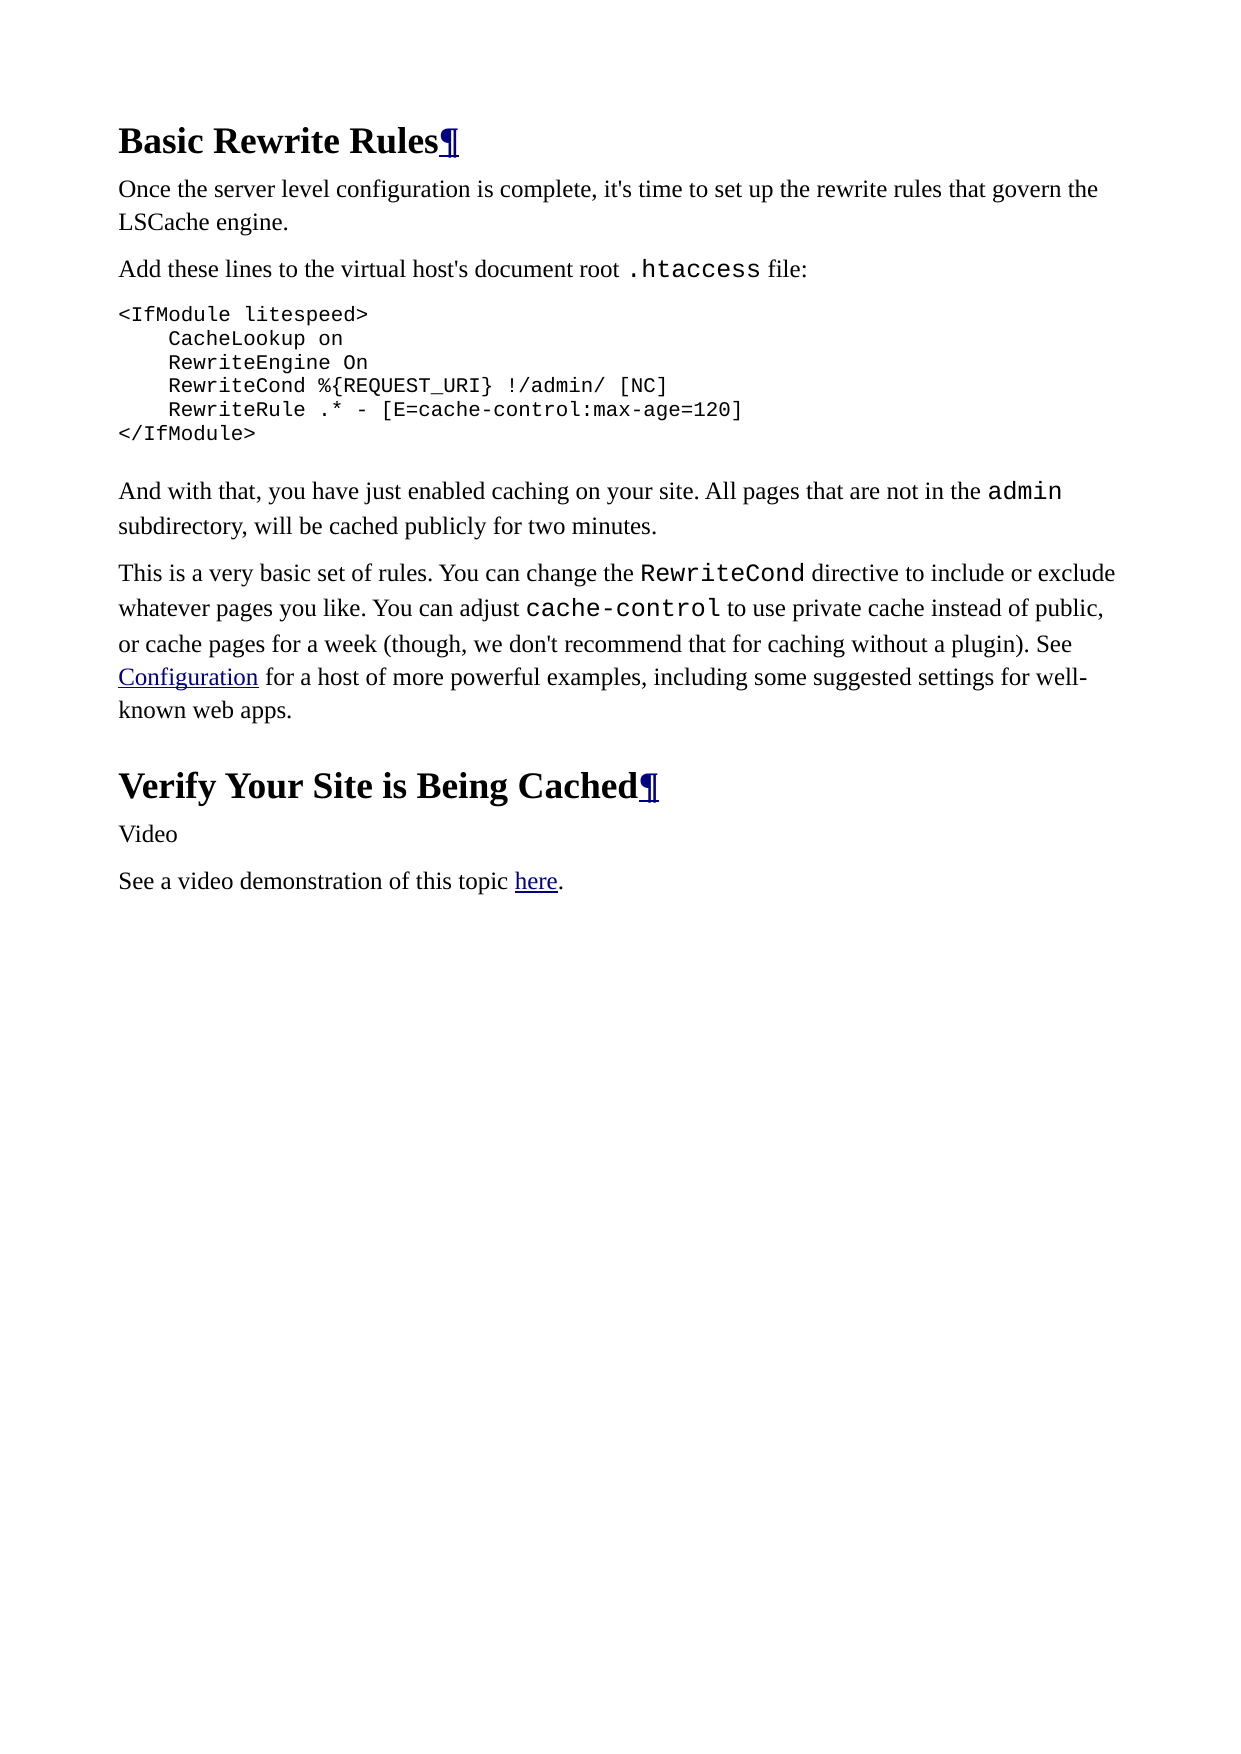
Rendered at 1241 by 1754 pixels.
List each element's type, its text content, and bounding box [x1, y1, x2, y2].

text <IfModule litespeed> [118, 304, 1122, 328]
text See a video demonstration of this topic here. [118, 866, 1122, 895]
text This is a very basic set of rules. You can change the RewriteCond directive to include or exclude whatever pages you like. You can adjust cache-control to use private cache instead of public, or cache pages for a week (though, we don't recommend that for caching without a plugin). See Configuration for a host of more powerful examples, including some suggested settings for well-known web apps. [118, 558, 1122, 723]
text RewriteRule .* - [E=cache-control:max-age=120] [118, 399, 1122, 423]
text Once the server level configuration is complete, it's time to set up the rewrite rules that govern the LSCache engine. [118, 174, 1122, 236]
text Video [118, 819, 1122, 847]
subtitle Verify Your Site is Being Cached¶ [118, 763, 1122, 806]
subtitle Basic Rewrite Rules¶ [118, 118, 1122, 161]
text RewriteCond %{REQUEST_URI} !/admin/ [NC] [118, 375, 1122, 399]
text RewriteEngine On [118, 352, 1122, 375]
text </IfModule> [118, 423, 1122, 446]
text And with that, you have just enabled caching on your site. All pages that are not in the admin subdirectory, will be cached publicly for two minutes. [118, 476, 1122, 539]
text CacheLookup on [118, 328, 1122, 352]
text Add these lines to the virtual host's document root .htaccess file: [118, 254, 1122, 285]
